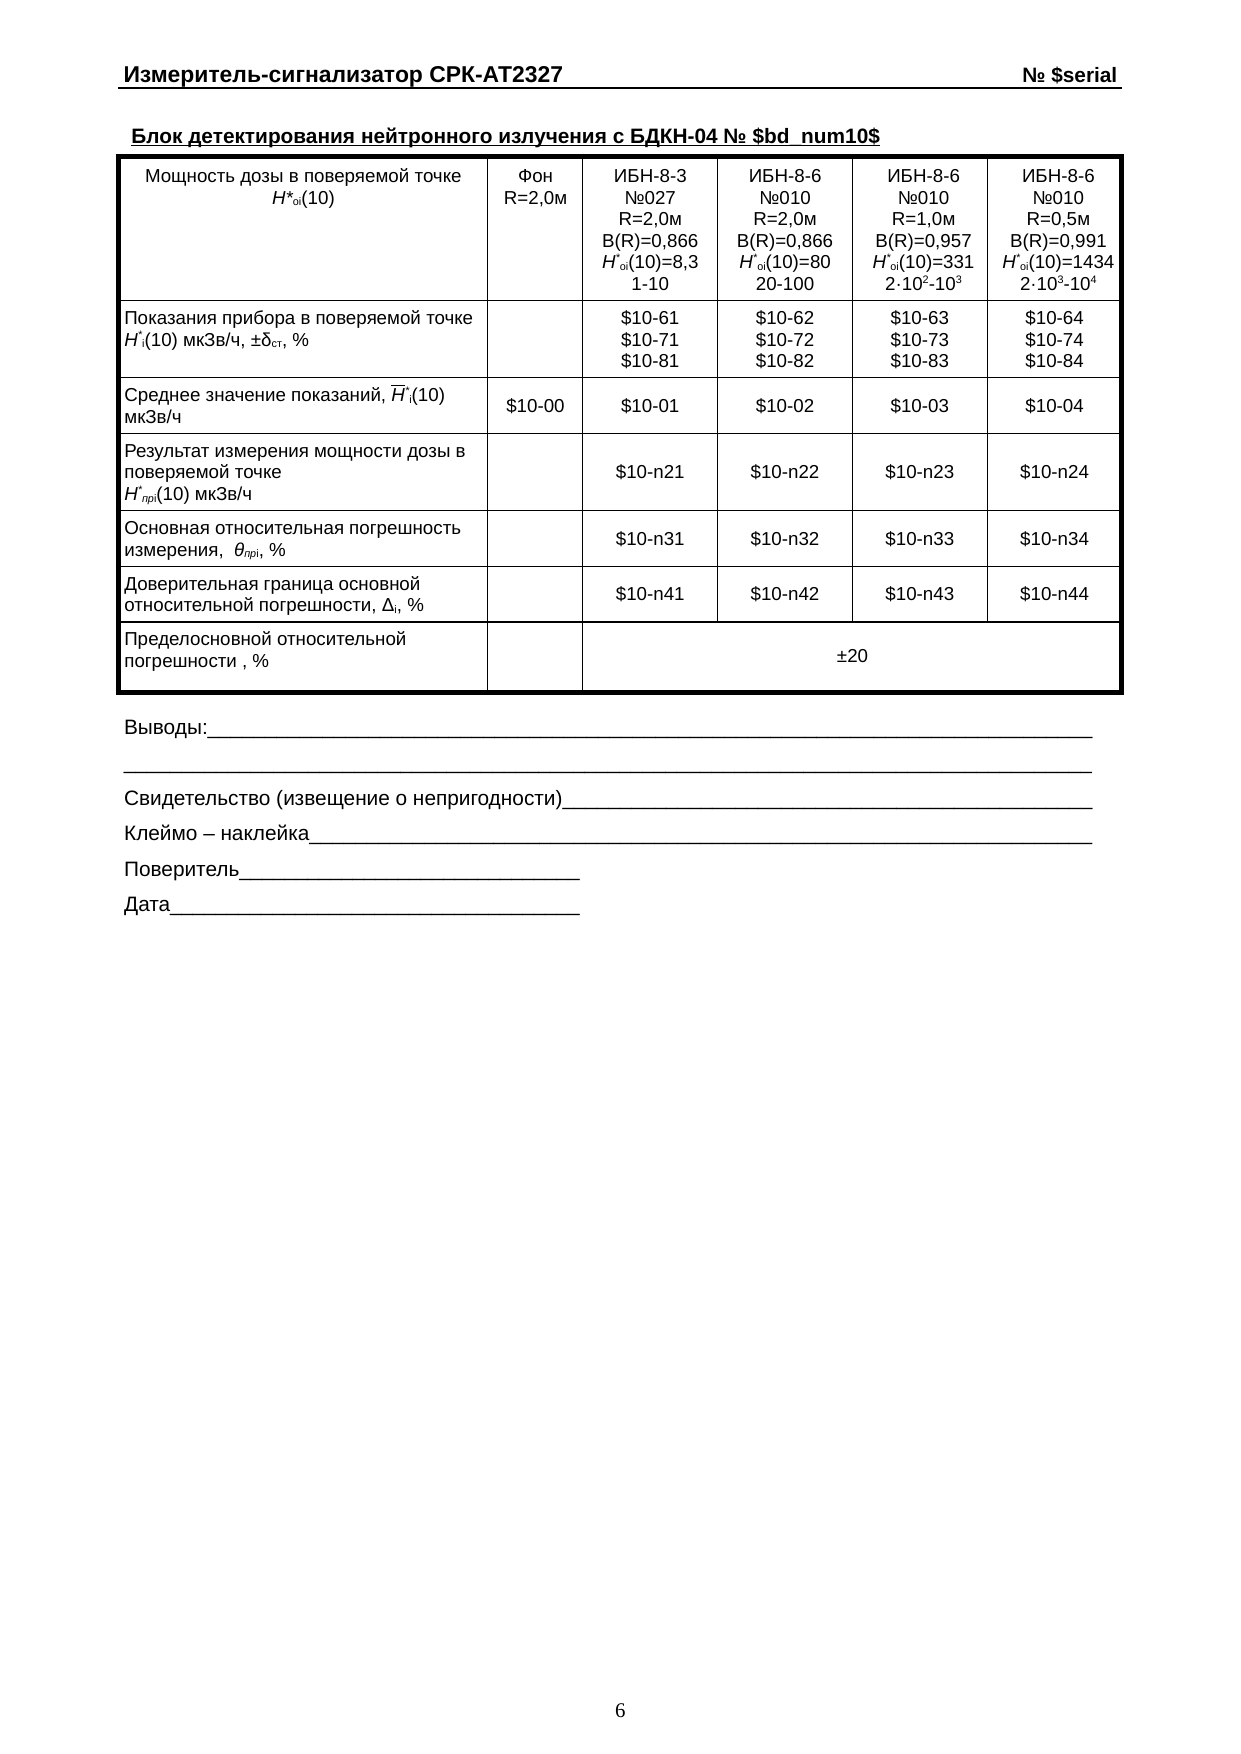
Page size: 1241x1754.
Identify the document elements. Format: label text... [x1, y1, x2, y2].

table_cell $10-n22 [718, 434, 852, 510]
table_cell $10-00 [488, 378, 582, 433]
table_cell $10-n23 [853, 434, 987, 510]
table_cell $10-63 $10-73 $10-83 [853, 301, 987, 377]
table_cell ИБН-8-6 №010 R=0,5м B(R)=0,991 H*oi(10)=1434 2·103-104 [988, 159, 1119, 300]
table_cell Свидетельство (извещение о непригодности) [118, 780, 1122, 815]
table_cell ИБН-8-6 №010 R=1,0м B(R)=0,957 H*oi(10)=331 2·102-103 [853, 159, 987, 300]
table_cell $10-n21 [583, 434, 717, 510]
table_cell $10-02 [718, 378, 852, 433]
table_cell $10-01 [583, 378, 717, 433]
table_cell $10-03 [853, 378, 987, 433]
table_cell Пределосновной относительной погрешности , % [121, 623, 487, 689]
table_cell [488, 301, 582, 377]
table_cell Поверитель [118, 851, 1122, 886]
table_cell $10-n31 [583, 511, 717, 566]
table_cell Основная относительная погрешность измерения, θпрi, % [121, 511, 487, 566]
table_cell $10-n41 [583, 567, 717, 621]
table_cell $10-n24 [988, 434, 1119, 510]
table_header Выводы: [118, 709, 1122, 744]
table_cell Показания прибора в поверяемой точке H*i(10) мкЗв/ч, ±δст, % [121, 301, 487, 377]
table_cell $10-n42 [718, 567, 852, 621]
table_cell $10-n44 [988, 567, 1119, 621]
table_cell Доверительная граница основной относительной погрешности, Δi, % [121, 567, 487, 621]
table_cell ИБН-8-3 №027 R=2,0м B(R)=0,866 H*oi(10)=8,3 1-10 [583, 159, 717, 300]
table_cell [488, 567, 582, 621]
table_cell Дата [118, 886, 1122, 922]
table_cell Фон R=2,0м [488, 159, 582, 300]
table_cell [118, 745, 1122, 780]
table_cell Результат измерения мощности дозы в поверяемой точке H*прi(10) мкЗв/ч [121, 434, 487, 510]
table_cell Клеймо – наклейка [118, 815, 1122, 851]
table_cell [488, 623, 582, 689]
table_cell $10-n33 [853, 511, 987, 566]
table_cell [488, 511, 582, 566]
table_cell $10-04 [988, 378, 1119, 433]
table_cell $10-n43 [853, 567, 987, 621]
table_cell ИБН-8-6 №010 R=2,0м B(R)=0,866 H*oi(10)=80 20-100 [718, 159, 852, 300]
table_cell $10-n34 [988, 511, 1119, 566]
table_cell $10-62 $10-72 $10-82 [718, 301, 852, 377]
table_cell [488, 434, 582, 510]
table_cell ±20 [583, 623, 1119, 689]
table_cell $10-n32 [718, 511, 852, 566]
table_header Блок детектирования нейтронного излучения с БДКН-04 № $bd_num10$ [118, 119, 1122, 154]
table_cell Мощность дозы в поверяемой точке H*oi(10) [121, 159, 487, 300]
table_cell $10-64 $10-74 $10-84 [988, 301, 1119, 377]
table_cell Среднее значение показаний, H*i(10) мкЗв/ч [121, 378, 487, 433]
table_cell $10-61 $10-71 $10-81 [583, 301, 717, 377]
